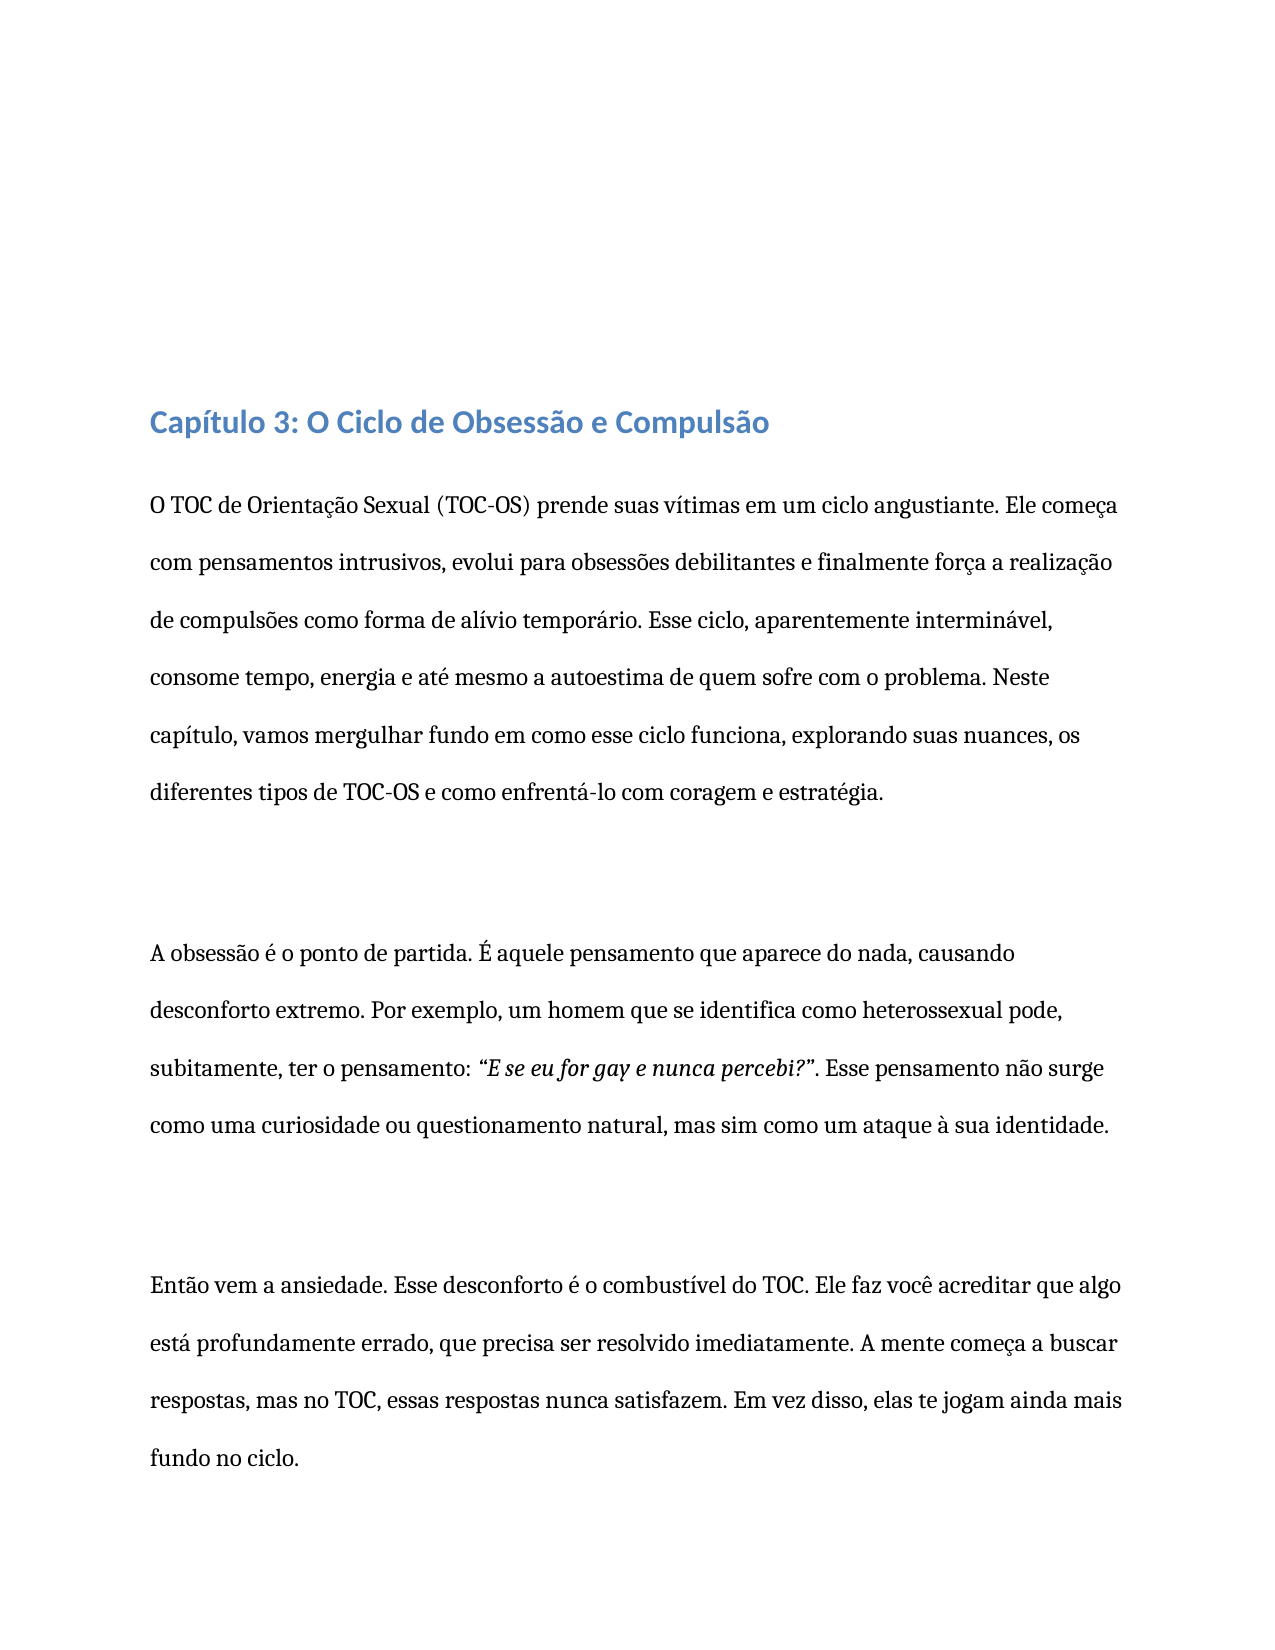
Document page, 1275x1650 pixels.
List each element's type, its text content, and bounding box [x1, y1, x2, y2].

text Então vem a ansiedade. Esse desconforto é o combustível do TOC. Ele faz você acreditar que algo está profundamente errado, que precisa ser resolvido imediatamente. A mente começa a buscar respostas, mas no TOC, essas respostas nunca satisfazem. Em vez disso, elas te jogam ainda mais fundo no ciclo. [150, 1271, 1125, 1473]
text O TOC de Orientação Sexual (TOC-OS) prende suas vítimas em um ciclo angustiante. Ele começa com pensamentos intrusivos, evolui para obsessões debilitantes e finalmente força a realização de compulsões como forma de alívio temporário. Esse ciclo, aparentemente interminável, consome tempo, energia e até mesmo a autoestima de quem sofre com o problema. Neste capítulo, vamos mergulhar fundo em como esse ciclo funciona, explorando suas nuances, os diferentes tipos de TOC-OS e como enfrentá-lo com coragem e estratégia. [150, 491, 1125, 807]
subtitle Capítulo 3: O Ciclo de Obsessão e Compulsão [150, 402, 1125, 442]
text A obsessão é o ponto de partida. É aquele pensamento que aparece do nada, causando desconforto extremo. Por exemplo, um homem que se identifica como heterossexual pode, subitamente, ter o pensamento: “E se eu for gay e nunca percebi?”. Esse pensamento não surge como uma curiosidade ou questionamento natural, mas sim como um ataque à sua identidade. [150, 938, 1125, 1140]
